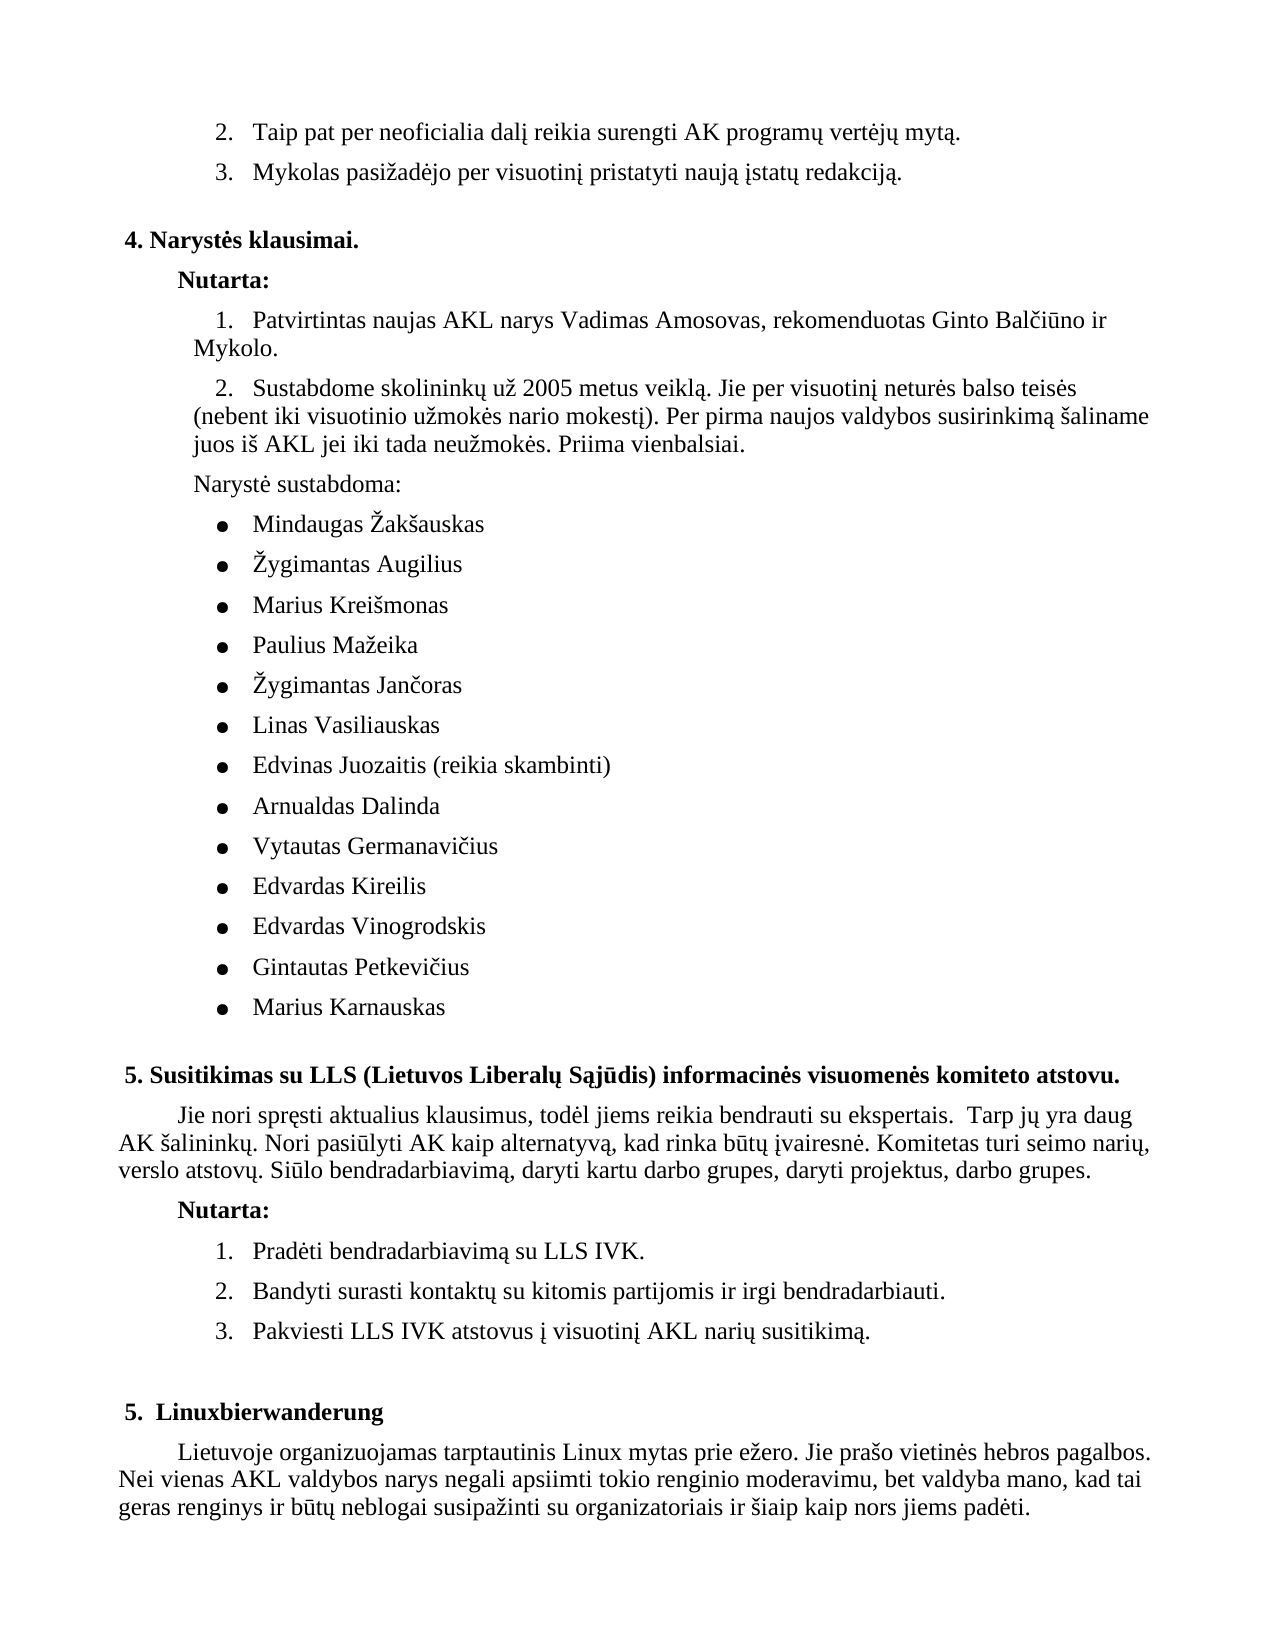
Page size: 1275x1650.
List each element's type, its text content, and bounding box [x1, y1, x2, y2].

list Bandyti surasti kontaktų su kitomis partijomis ir irgi bendradarbiauti. [156, 1277, 1157, 1305]
text Lietuvoje organizuojamas tarptautinis Linux mytas prie ežero. Jie prašo vietinės hebros pagalbos. Nei vienas AKL valdybos narys negali apsiimti tokio renginio moderavimu, bet valdyba mano, kad tai geras renginys ir būtų neblogai susipažinti su organizatoriais ir šiaip kaip nors jiems padėti. [118, 1438, 1157, 1521]
text Nutarta: [118, 1197, 1157, 1224]
list Edvardas Kireilis [156, 872, 1157, 900]
list Arnualdas Dalinda [156, 792, 1157, 819]
list Sustabdome skolininkų už 2005 metus veiklą. Jie per visuotinį neturės balso teisės (nebent iki visuotinio užmokės nario mokestį). Per pirma naujos valdybos susirinkimą šaliname juos iš AKL jei iki tada neužmokės. Priima vienbalsiai. [156, 374, 1157, 458]
text Jie nori spręsti aktualius klausimus, todėl jiems reikia bendrauti su ekspertais. Tarp jų yra daug AK šalininkų. Nori pasiūlyti AK kaip alternatyvą, kad rinka būtų įvairesnė. Komitetas turi seimo narių, verslo atstovų. Siūlo bendradarbiavimą, daryti kartu darbo grupes, daryti projektus, darbo grupes. [118, 1101, 1157, 1184]
list Edvinas Juozaitis (reikia skambinti) [156, 752, 1157, 779]
list Edvardas Vinogrodskis [156, 912, 1157, 940]
list Patvirtintas naujas AKL narys Vadimas Amosovas, rekomenduotas Ginto Balčiūno ir Mykolo. [156, 307, 1157, 362]
list Žygimantas Jančoras [156, 671, 1157, 699]
list Paulius Mažeika [156, 631, 1157, 659]
text 4. Narystės klausimai. [118, 226, 1157, 254]
list Pakviesti LLS IVK atstovus į visuotinį AKL narių susitikimą. [156, 1317, 1157, 1345]
list Žygimantas Augilius [156, 551, 1157, 578]
text 5. Linuxbierwanderung [118, 1398, 1157, 1425]
list Narystė sustabdoma: [156, 470, 1157, 498]
list Mindaugas Žakšauskas [156, 510, 1157, 538]
list Marius Kreišmonas [156, 591, 1157, 618]
list Taip pat per neoficialia dalį reikia surengti AK programų vertėjų mytą. [156, 118, 1157, 146]
list Vytautas Germanavičius [156, 832, 1157, 860]
list Linas Vasiliauskas [156, 711, 1157, 739]
list Pradėti bendradarbiavimą su LLS IVK. [156, 1237, 1157, 1264]
list Mykolas pasižadėjo per visuotinį pristatyti naują įstatų redakciją. [156, 158, 1157, 186]
text 5. Susitikimas su LLS (Lietuvos Liberalų Sąjūdis) informacinės visuomenės komiteto atstovu. [118, 1061, 1157, 1088]
list Gintautas Petkevičius [156, 953, 1157, 980]
text Nutarta: [118, 266, 1157, 294]
list Marius Karnauskas [156, 993, 1157, 1021]
